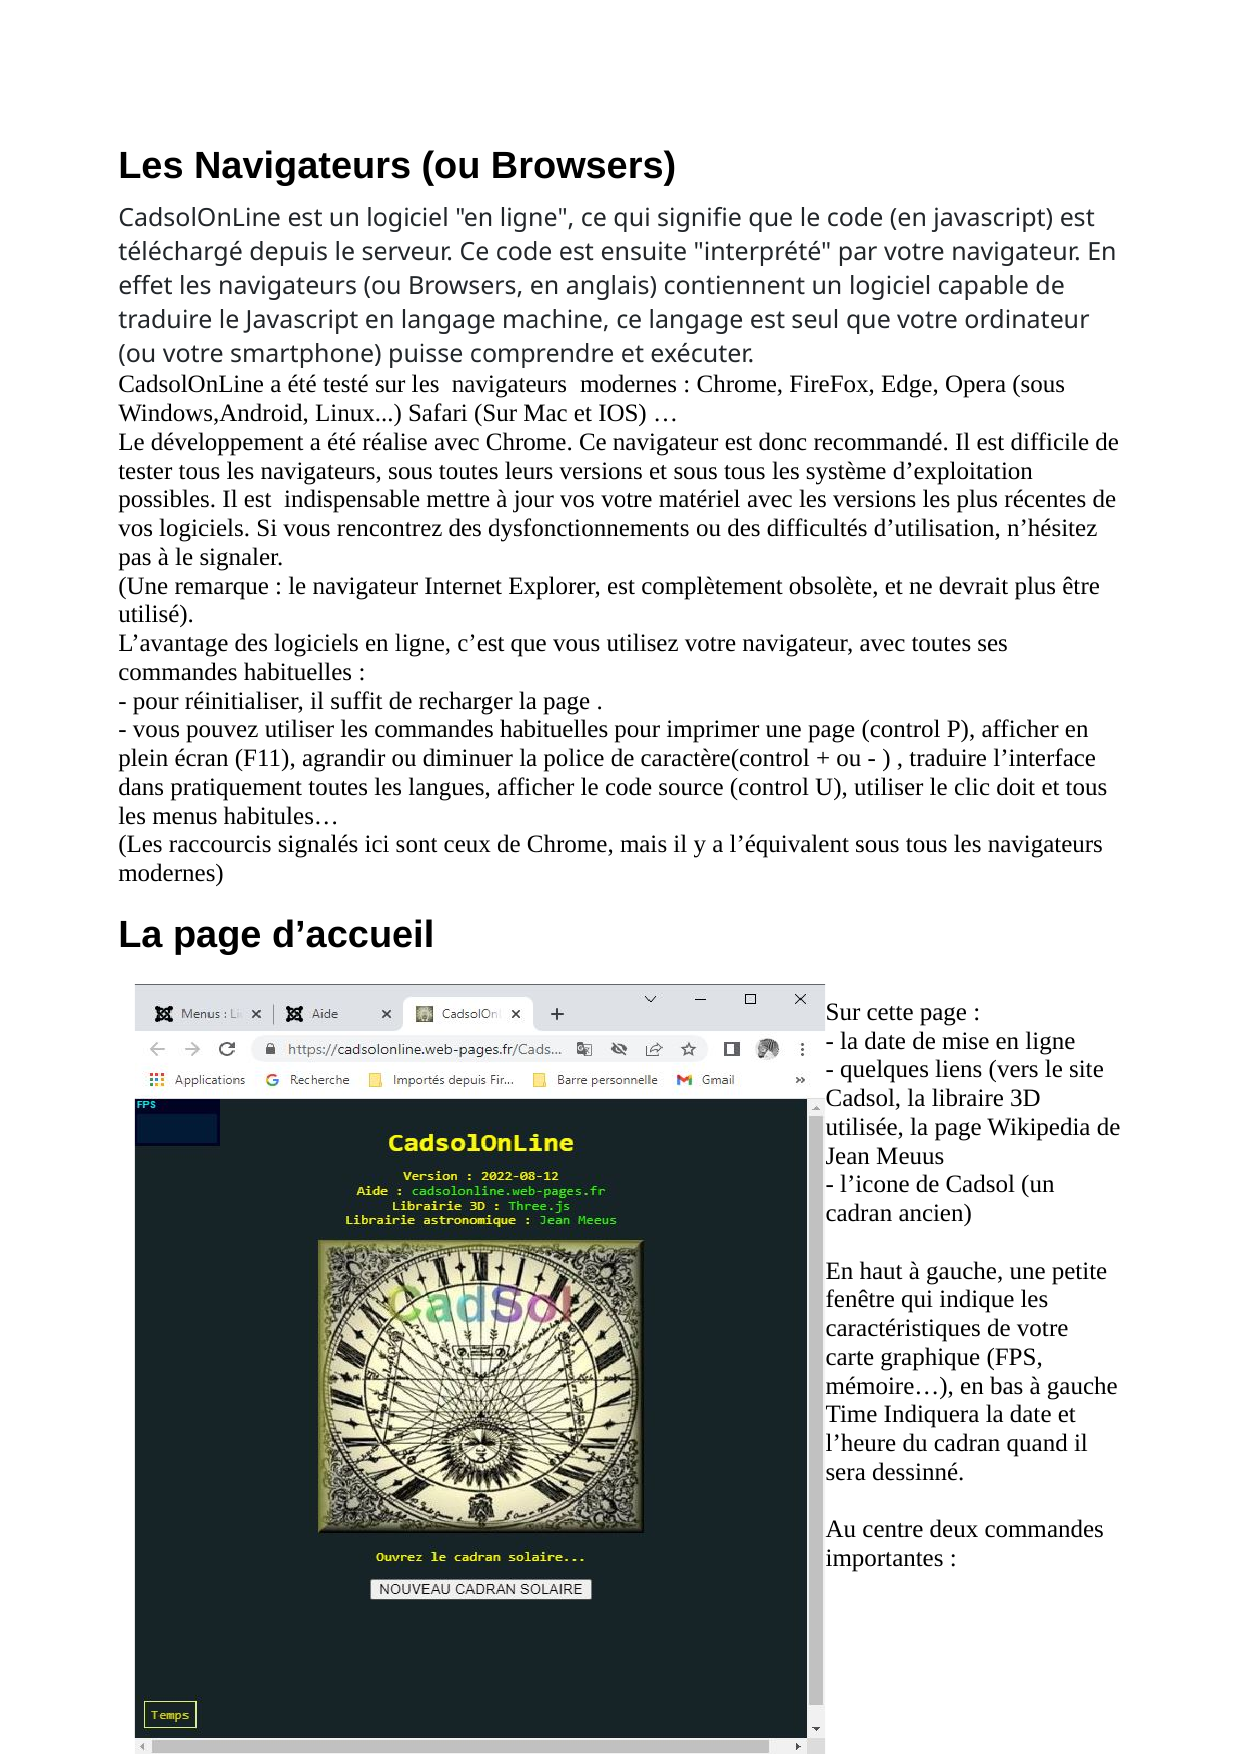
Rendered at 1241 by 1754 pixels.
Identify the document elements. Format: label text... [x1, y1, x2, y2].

text [118, 1169, 134, 1227]
text - pour réinitialiser, il suffit de recharger la page . [118, 686, 1122, 714]
text Sur cette page : [826, 997, 1122, 1026]
text - quelques liens (vers le site Cadsol, la libraire 3D utilisée, la page Wikipedia de Jean Meuus [826, 1054, 1122, 1169]
text Au centre deux commandes importantes : [826, 1514, 1122, 1572]
text L’avantage des logiciels en ligne, c’est que vous utilisez votre navigateur, avec toutes ses commandes habituelles : [118, 628, 1122, 686]
text (Les raccourcis signalés ici sont ceux de Chrome, mais il y a l’équivalent sous tous les navigateurs modernes) [118, 829, 1122, 887]
text - la date de mise en ligne [826, 1026, 1122, 1054]
picture [134, 984, 826, 1754]
text CadsolOnLine est un logiciel "en ligne", ce qui signifie que le code (en javascript) est téléchargé depuis le serveur. Ce code est ensuite "interprété" par votre navigateur. En effet les navigateurs (ou Browsers, en anglais) contiennent un logiciel capable de traduire le Javascript en langage machine, ce langage est seul que votre ordinateur (ou votre smartphone) puisse comprendre et exécuter. [118, 199, 1122, 369]
text (Une remarque : le navigateur Internet Explorer, est complètement obsolète, et ne devrait plus être utilisé). [118, 571, 1122, 628]
text CadsolOnLine a été testé sur les navigateurs modernes : Chrome, FireFox, Edge, Opera (sous Windows,Android, Linux...) Safari (Sur Mac et IOS) … [118, 369, 1122, 427]
text - vous pouvez utiliser les commandes habituelles pour imprimer une page (control P), afficher en plein écran (F11), agrandir ou diminuer la police de caractère(control + ou - ) , traduire l’interface dans pratiquement toutes les langues, afficher le code source (control U), utiliser le clic doit et tous les menus habitules… [118, 714, 1122, 829]
subtitle La page d’accueil [118, 912, 1122, 956]
text - l’icone de Cadsol (un cadran ancien) [826, 1169, 1122, 1227]
text En haut à gauche, une petite fenêtre qui indique les caractéristiques de votre carte graphique (FPS, mémoire…), en bas à gauche Time Indiquera la date et l’heure du cadran quand il sera dessinné. [826, 1256, 1122, 1486]
subtitle Les Navigateurs (ou Browsers) [118, 143, 1122, 187]
text [118, 1514, 134, 1572]
text [118, 997, 134, 1026]
text Le développement a été réalise avec Chrome. Ce navigateur est donc recommandé. Il est difficile de tester tous les navigateurs, sous toutes leurs versions et sous tous les système d’exploitation possibles. Il est indispensable mettre à jour vos votre matériel avec les versions les plus récentes de vos logiciels. Si vous rencontrez des dysfonctionnements ou des difficultés d’utilisation, n’hésitez pas à le signaler. [118, 427, 1122, 571]
